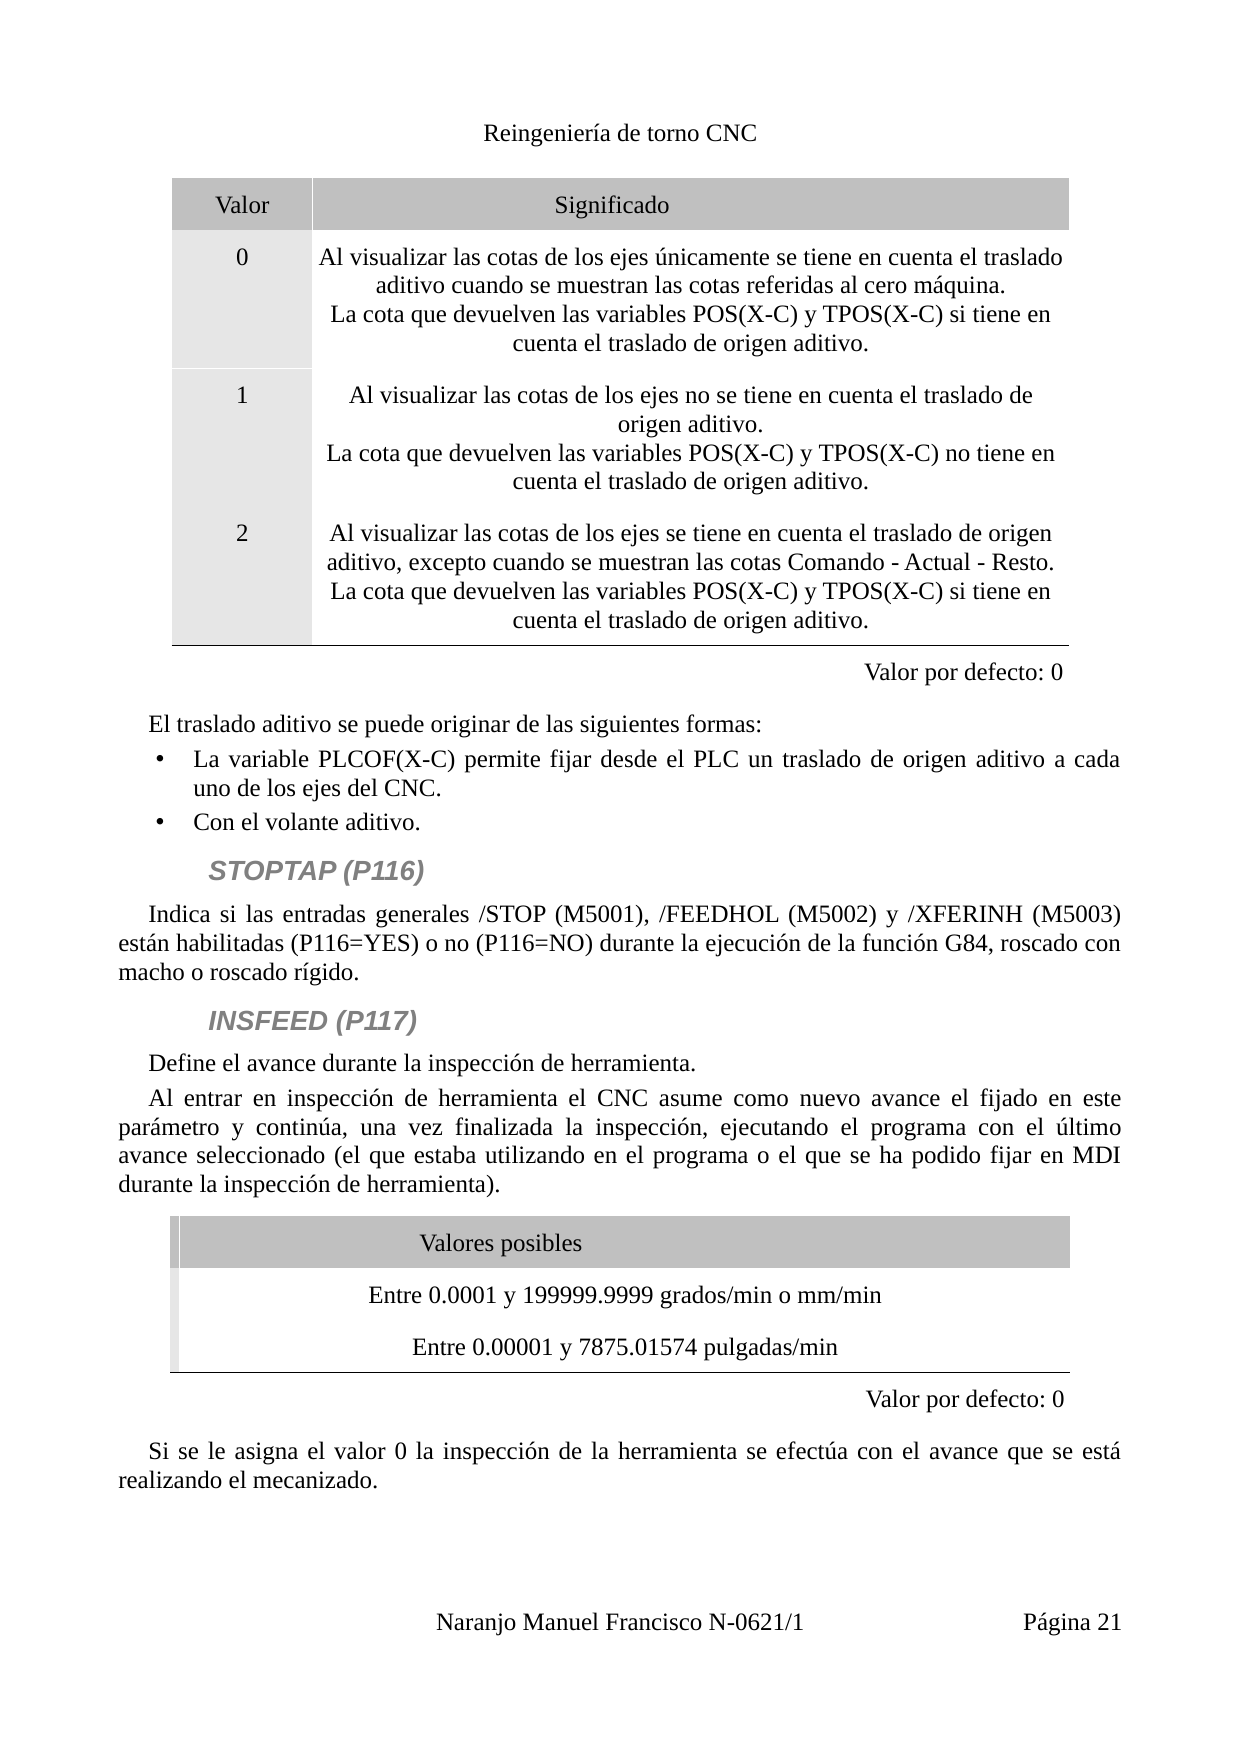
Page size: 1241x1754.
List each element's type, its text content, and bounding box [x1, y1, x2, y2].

table_cell Valor por defecto: 0 [172, 646, 1069, 697]
text Al entrar en inspección de herramienta el CNC asume como nuevo avance el fijado en este parámetro y continúa, una vez finalizada la inspección, ejecutando el programa con el último avance seleccionado (el que estaba utilizando en el programa o el que se ha podido fijar en MDI durante la inspección de herramienta). [118, 1083, 1122, 1198]
table_header [912, 178, 1069, 230]
list La variable PLCOF(X-C) permite fijar desde el PLC un traslado de origen aditivo a cada uno de los ejes del CNC. [156, 744, 1122, 801]
table_cell [170, 1268, 179, 1320]
text Define el avance durante la inspección de herramienta. [118, 1048, 1122, 1077]
table_header Valores posibles [180, 1216, 822, 1268]
table_cell Al visualizar las cotas de los ejes únicamente se tiene en cuenta el traslado aditivo cuando se muestran las cotas referidas al cero máquina. La cota que devuelven las variables POS(X-C) y TPOS(X-C) si tiene en cuenta el traslado de origen aditivo. [313, 230, 1069, 368]
text Si se le asigna el valor 0 la inspección de la herramienta se efectúa con el avance que se está realizando el mecanizado. [118, 1436, 1122, 1494]
text El traslado aditivo se puede originar de las siguientes formas: [118, 709, 1122, 738]
table_header Valor [172, 178, 312, 230]
table_cell [170, 1320, 179, 1372]
table_header [170, 1216, 179, 1268]
table_header Significado [313, 178, 912, 230]
table_header [822, 1216, 1070, 1268]
table_cell Valor por defecto: 0 [170, 1373, 1070, 1424]
table_cell Entre 0.0001 y 199999.9999 grados/min o mm/min [180, 1268, 1070, 1320]
table_cell Al visualizar las cotas de los ejes no se tiene en cuenta el traslado de origen aditivo. La cota que devuelven las variables POS(X-C) y TPOS(X-C) no tiene en cuenta el traslado de origen aditivo. [313, 369, 1069, 507]
subtitle INSFEED (P117) [118, 1004, 1122, 1036]
table_cell 0 [172, 230, 312, 368]
table_cell Entre 0.00001 y 7875.01574 pulgadas/min [180, 1320, 1070, 1372]
list Con el volante aditivo. [156, 807, 1122, 836]
subtitle STOPTAP (P116) [118, 855, 1122, 887]
table_cell Al visualizar las cotas de los ejes se tiene en cuenta el traslado de origen aditivo, excepto cuando se muestran las cotas Comando - Actual - Resto. La cota que devuelven las variables POS(X-C) y TPOS(X-C) si tiene en cuenta el traslado de origen aditivo. [313, 507, 1069, 645]
table_cell 1 [172, 369, 312, 507]
table_cell 2 [172, 507, 312, 645]
text Indica si las entradas generales /STOP (M5001), /FEEDHOL (M5002) y /XFERINH (M5003) están habilitadas (P116=YES) o no (P116=NO) durante la ejecución de la función G84, roscado con macho o roscado rígido. [118, 899, 1122, 985]
